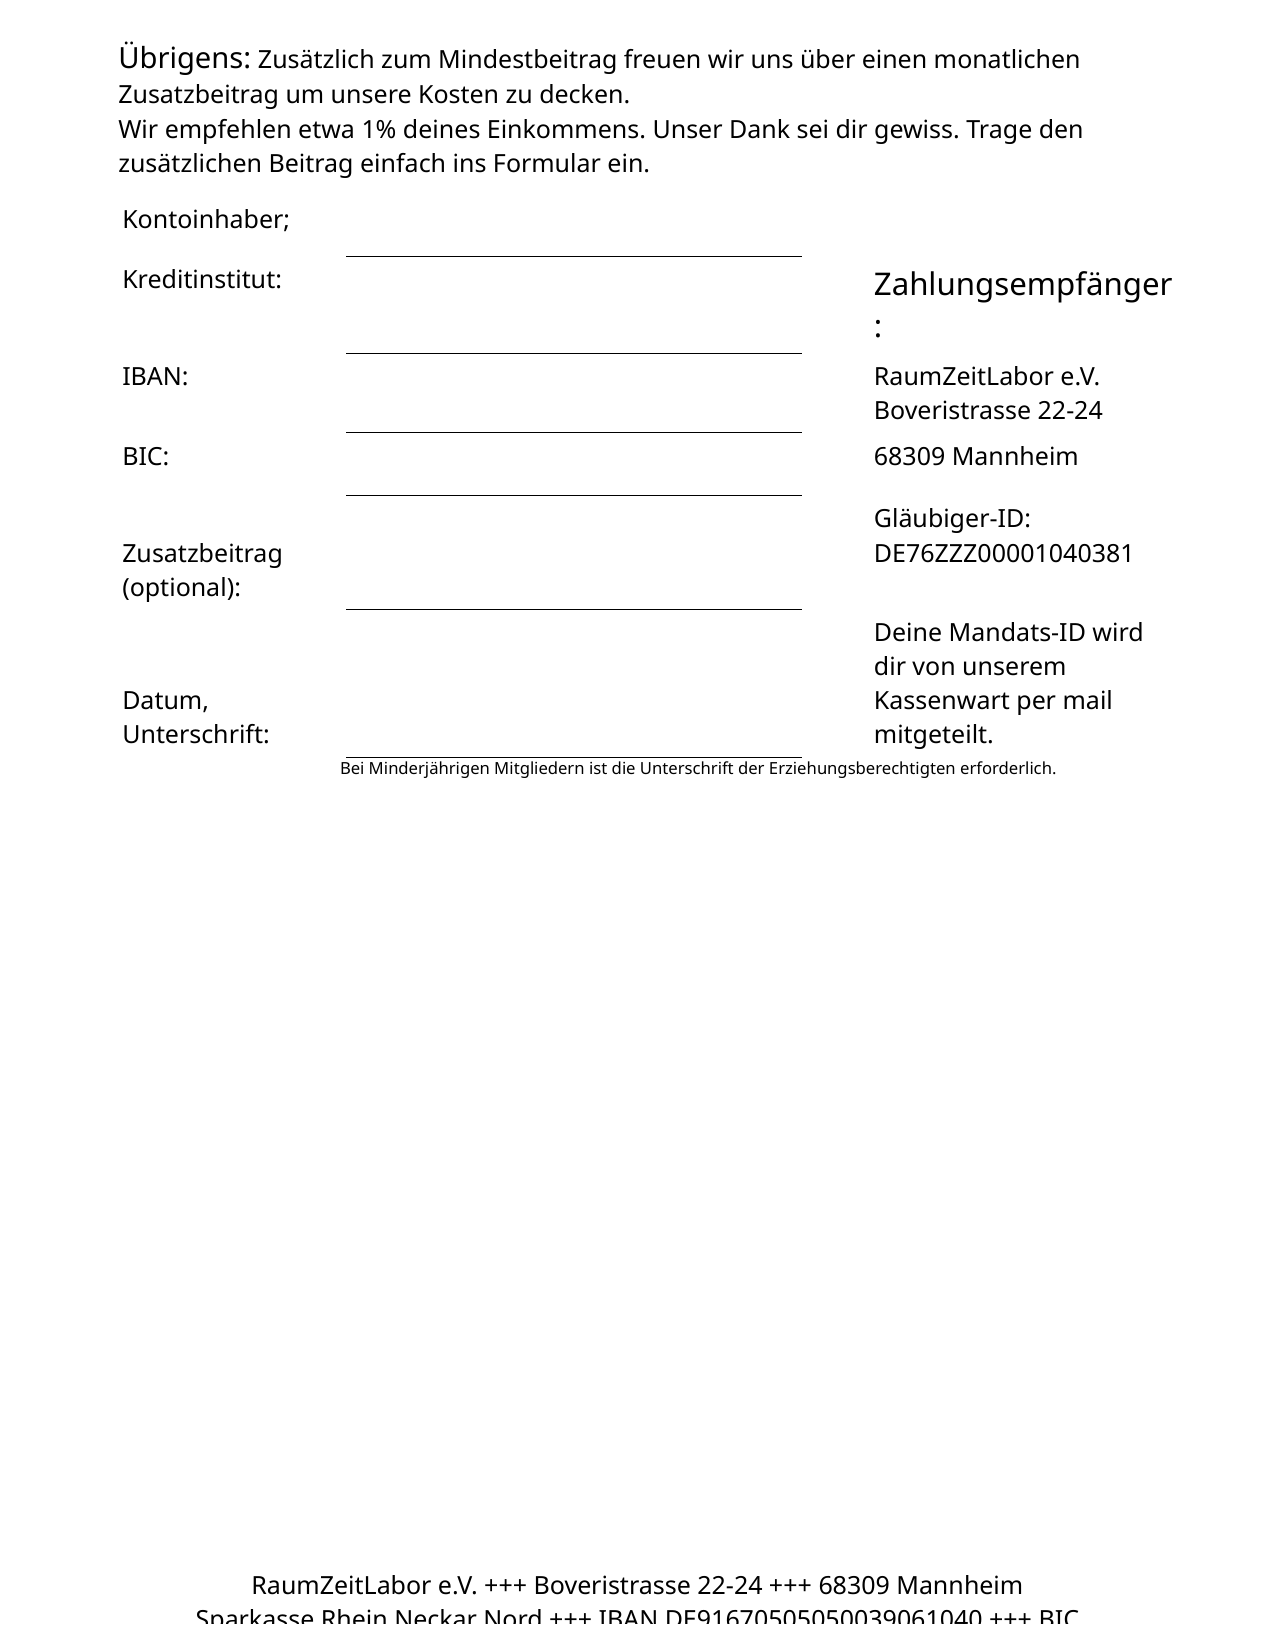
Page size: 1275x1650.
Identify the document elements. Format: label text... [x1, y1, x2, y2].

table_cell Deine Mandats-ID wird dir von unserem Kassenwart per mail mitgeteilt. [868, 609, 1187, 757]
table_cell Gläubiger-ID: DE76ZZZ00001040381 [868, 495, 1187, 609]
table_cell [802, 609, 868, 757]
table_cell Datum, Unterschrift: [116, 609, 346, 757]
table_cell [802, 495, 868, 609]
table_header Kontoinhaber; [116, 196, 346, 256]
table_cell [346, 354, 802, 432]
table_cell RaumZeitLabor e.V. Boveristrasse 22-24 [868, 353, 1187, 432]
table_cell 68309 Mannheim [868, 432, 1187, 495]
table_cell [802, 432, 868, 495]
table_cell [802, 353, 868, 432]
table_cell [346, 610, 802, 757]
table_cell Zahlungsempfänger: [868, 256, 1187, 353]
text Wir empfehlen etwa 1% deines Einkommens. Unser Dank sei dir gewiss. Trage den zusätzlichen Beitrag einfach ins Formular ein. [118, 111, 1157, 179]
table_header [346, 196, 802, 256]
table_cell Kreditinstitut: [116, 256, 346, 353]
table_cell IBAN: [116, 353, 346, 432]
text Übrigens: Zusätzlich zum Mindestbeitrag freuen wir uns über einen monatlichen Zusatzbeitrag um unsere Kosten zu decken. [118, 37, 1157, 111]
table_cell BIC: [116, 432, 346, 495]
text Bei Minderjährigen Mitgliedern ist die Unterschrift der Erziehungsberechtigten erforderlich. [118, 757, 1157, 780]
table_cell [346, 257, 802, 353]
table_cell [802, 256, 868, 353]
table_header [868, 196, 1187, 256]
table_cell [346, 433, 802, 495]
table_cell Zusatzbeitrag (optional): [116, 495, 346, 609]
table_header [802, 196, 868, 256]
table_cell [346, 496, 802, 609]
